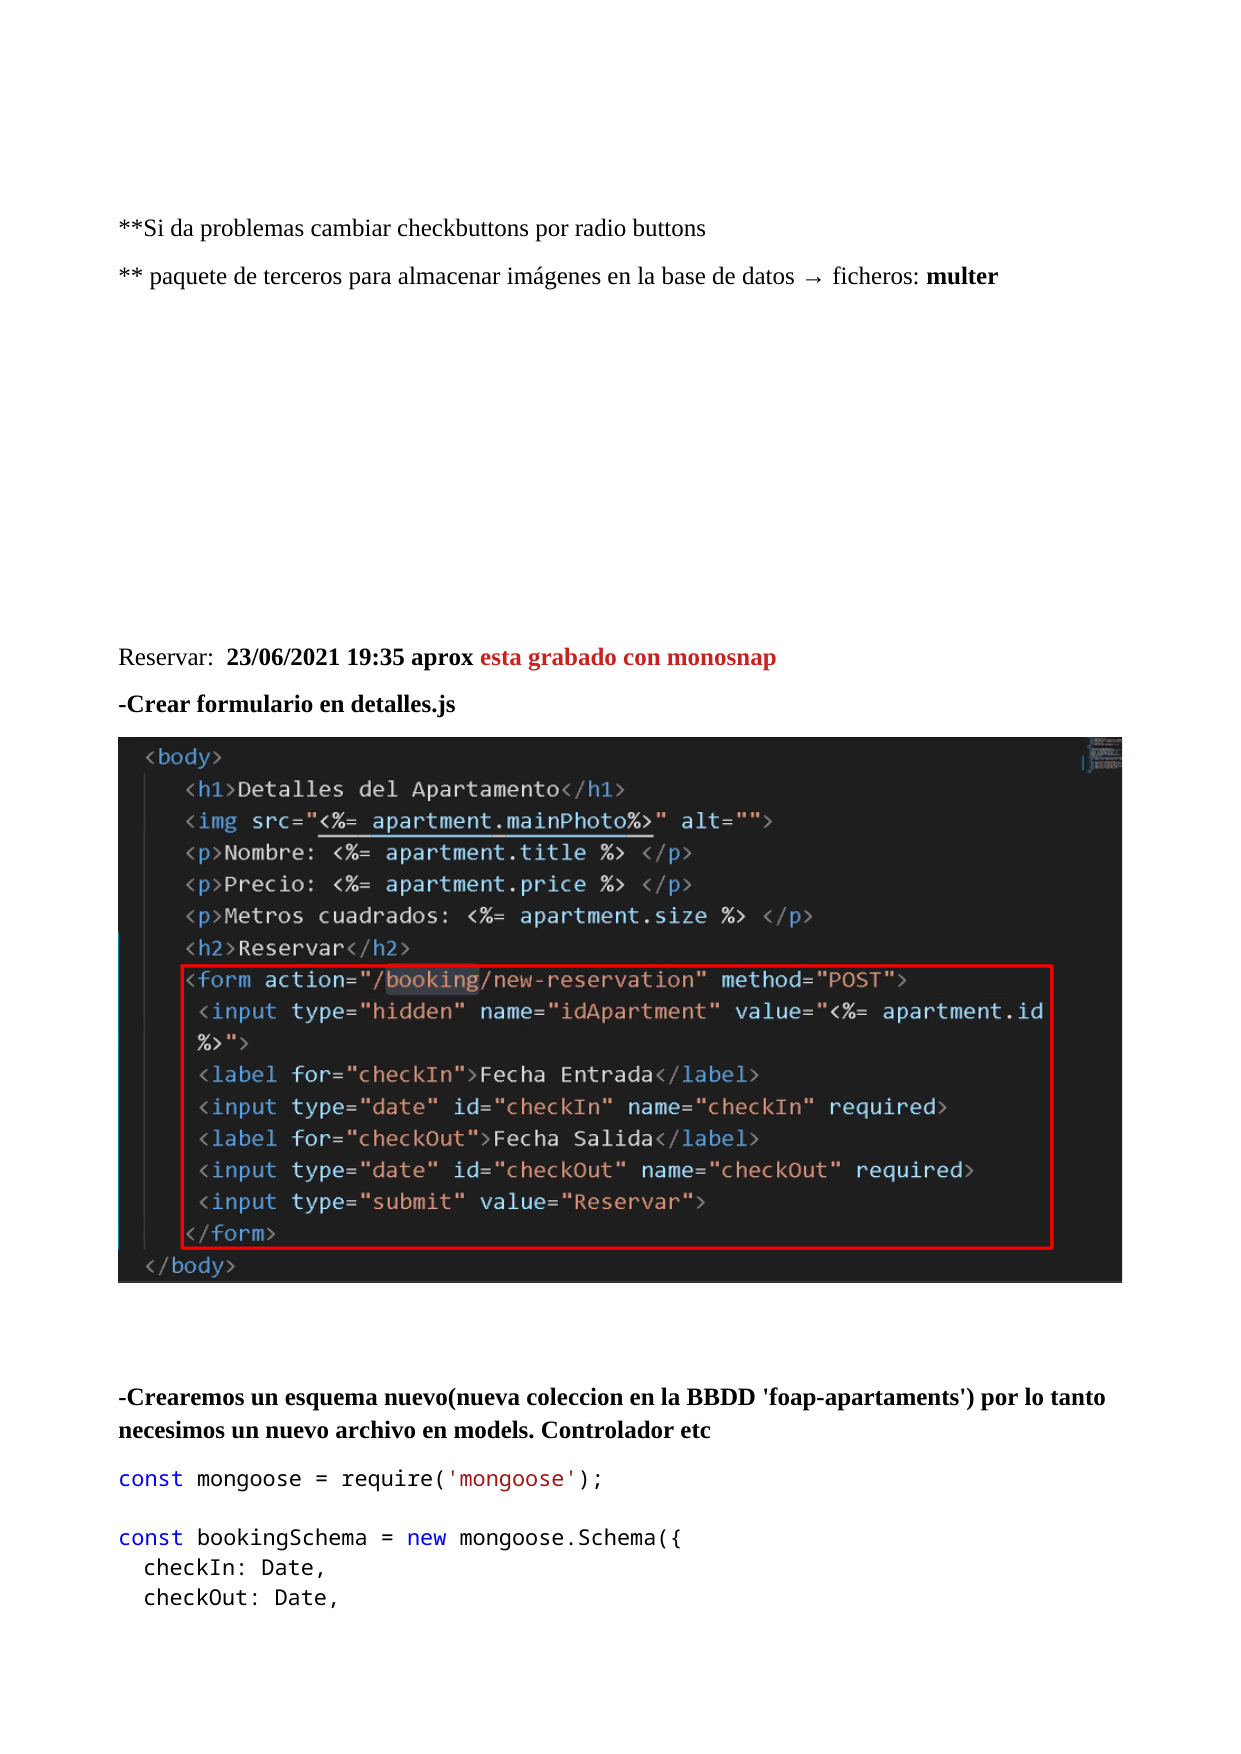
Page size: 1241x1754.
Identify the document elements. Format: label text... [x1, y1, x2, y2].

text checkIn: Date, [118, 1552, 1122, 1582]
text const mongoose = require('mongoose'); [118, 1463, 1122, 1492]
picture [118, 737, 1123, 1283]
text Reservar: 23/06/2021 19:35 aprox esta grabado con monosnap [118, 642, 1122, 671]
text -Crearemos un esquema nuevo(nueva coleccion en la BBDD 'foap-apartaments') por lo tanto necesimos un nuevo archivo en models. Controlador etc [118, 1382, 1122, 1444]
text const bookingSchema = new mongoose.Schema({ [118, 1522, 1122, 1552]
text **Si da problemas cambiar checkbuttons por radio buttons [118, 213, 1122, 242]
text checkOut: Date, [118, 1582, 1122, 1612]
text -Crear formulario en detalles.js [118, 689, 1122, 718]
text ** paquete de terceros para almacenar imágenes en la base de datos → ficheros: multer [118, 261, 1122, 290]
